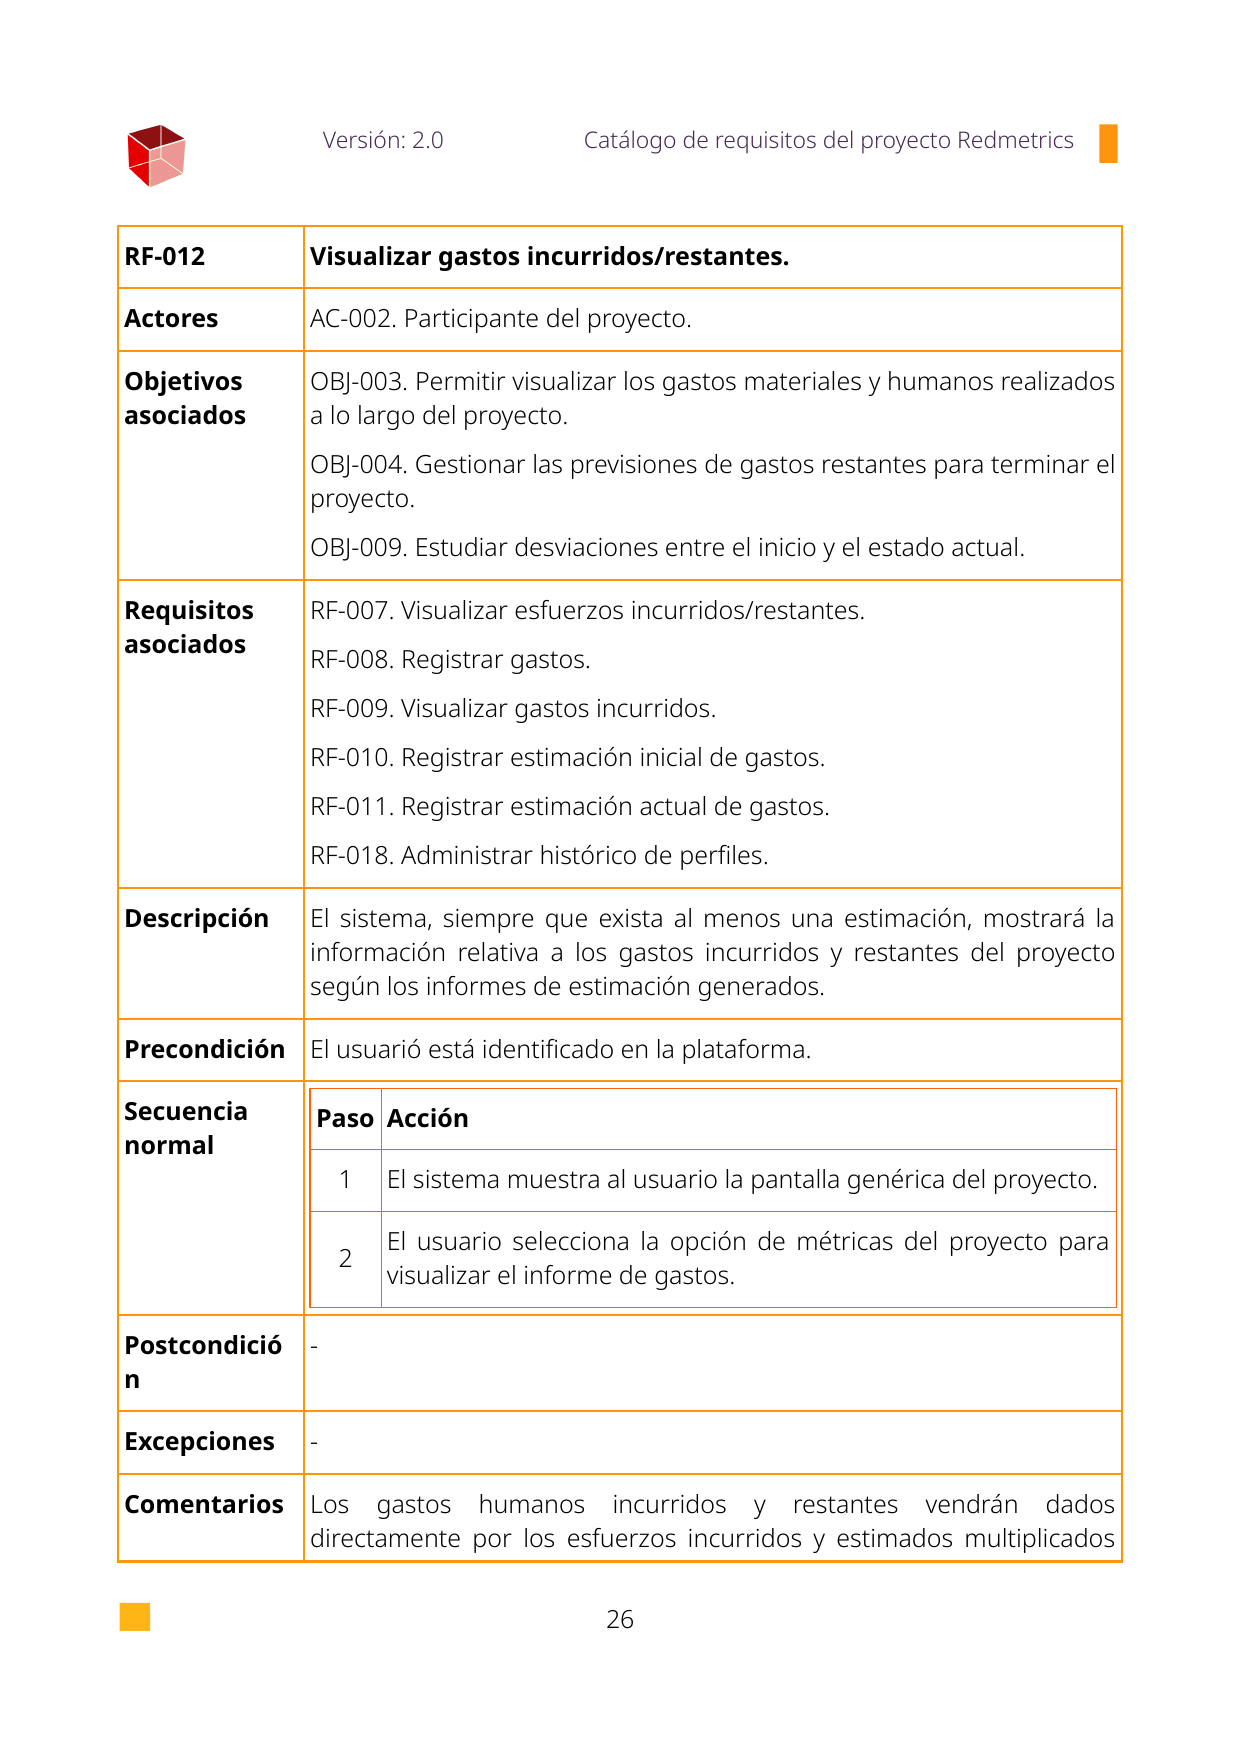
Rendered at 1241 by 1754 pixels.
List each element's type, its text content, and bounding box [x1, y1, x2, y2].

table_cell El sistema muestra al usuario la pantalla genérica del proyecto. [382, 1150, 1116, 1211]
table_header Acción [382, 1089, 1116, 1149]
table_cell OBJ-003. Permitir visualizar los gastos materiales y humanos realizados a lo largo del proyecto. OBJ-004. Gestionar las previsiones de gastos restantes para terminar el proyecto. OBJ-009. Estudiar desviaciones entre el inicio y el estado actual. [305, 352, 1121, 579]
table_cell Descripción [119, 889, 303, 1017]
table_cell Actores [119, 289, 303, 350]
table_cell Comentarios [119, 1475, 303, 1560]
table_cell [305, 1082, 1121, 1313]
table_cell AC-002. Participante del proyecto. [305, 289, 1121, 350]
picture [123, 123, 189, 189]
table_cell Los gastos humanos incurridos y restantes vendrán dados directamente por los esfuerzos incurridos y estimados multiplicados [305, 1475, 1121, 1560]
table_cell 2 [311, 1212, 381, 1307]
table_cell Postcondición [119, 1316, 303, 1410]
table_cell Objetivos asociados [119, 352, 303, 579]
table_cell Secuencia normal [119, 1082, 303, 1313]
table_cell RF-007. Visualizar esfuerzos incurridos/restantes. RF-008. Registrar gastos. RF-009. Visualizar gastos incurridos. RF-010. Registrar estimación inicial de gastos. RF-011. Registrar estimación actual de gastos. RF-018. Administrar histórico de perfiles. [305, 581, 1121, 887]
table_cell 1 [311, 1150, 381, 1211]
table_cell El sistema, siempre que exista al menos una estimación, mostrará la información relativa a los gastos incurridos y restantes del proyecto según los informes de estimación generados. [305, 889, 1121, 1017]
table_cell Requisitos asociados [119, 581, 303, 887]
table_cell - [305, 1412, 1121, 1473]
table_cell - [305, 1316, 1121, 1410]
table_cell El usuarió está identificado en la plataforma. [305, 1020, 1121, 1080]
table_cell El usuario selecciona la opción de métricas del proyecto para visualizar el informe de gastos. [382, 1212, 1116, 1307]
table_header Paso [311, 1089, 381, 1149]
table_cell Precondición [119, 1020, 303, 1080]
table_header Visualizar gastos incurridos/restantes. [305, 227, 1121, 287]
table_cell Excepciones [119, 1412, 303, 1473]
table_header RF-012 [119, 227, 303, 287]
